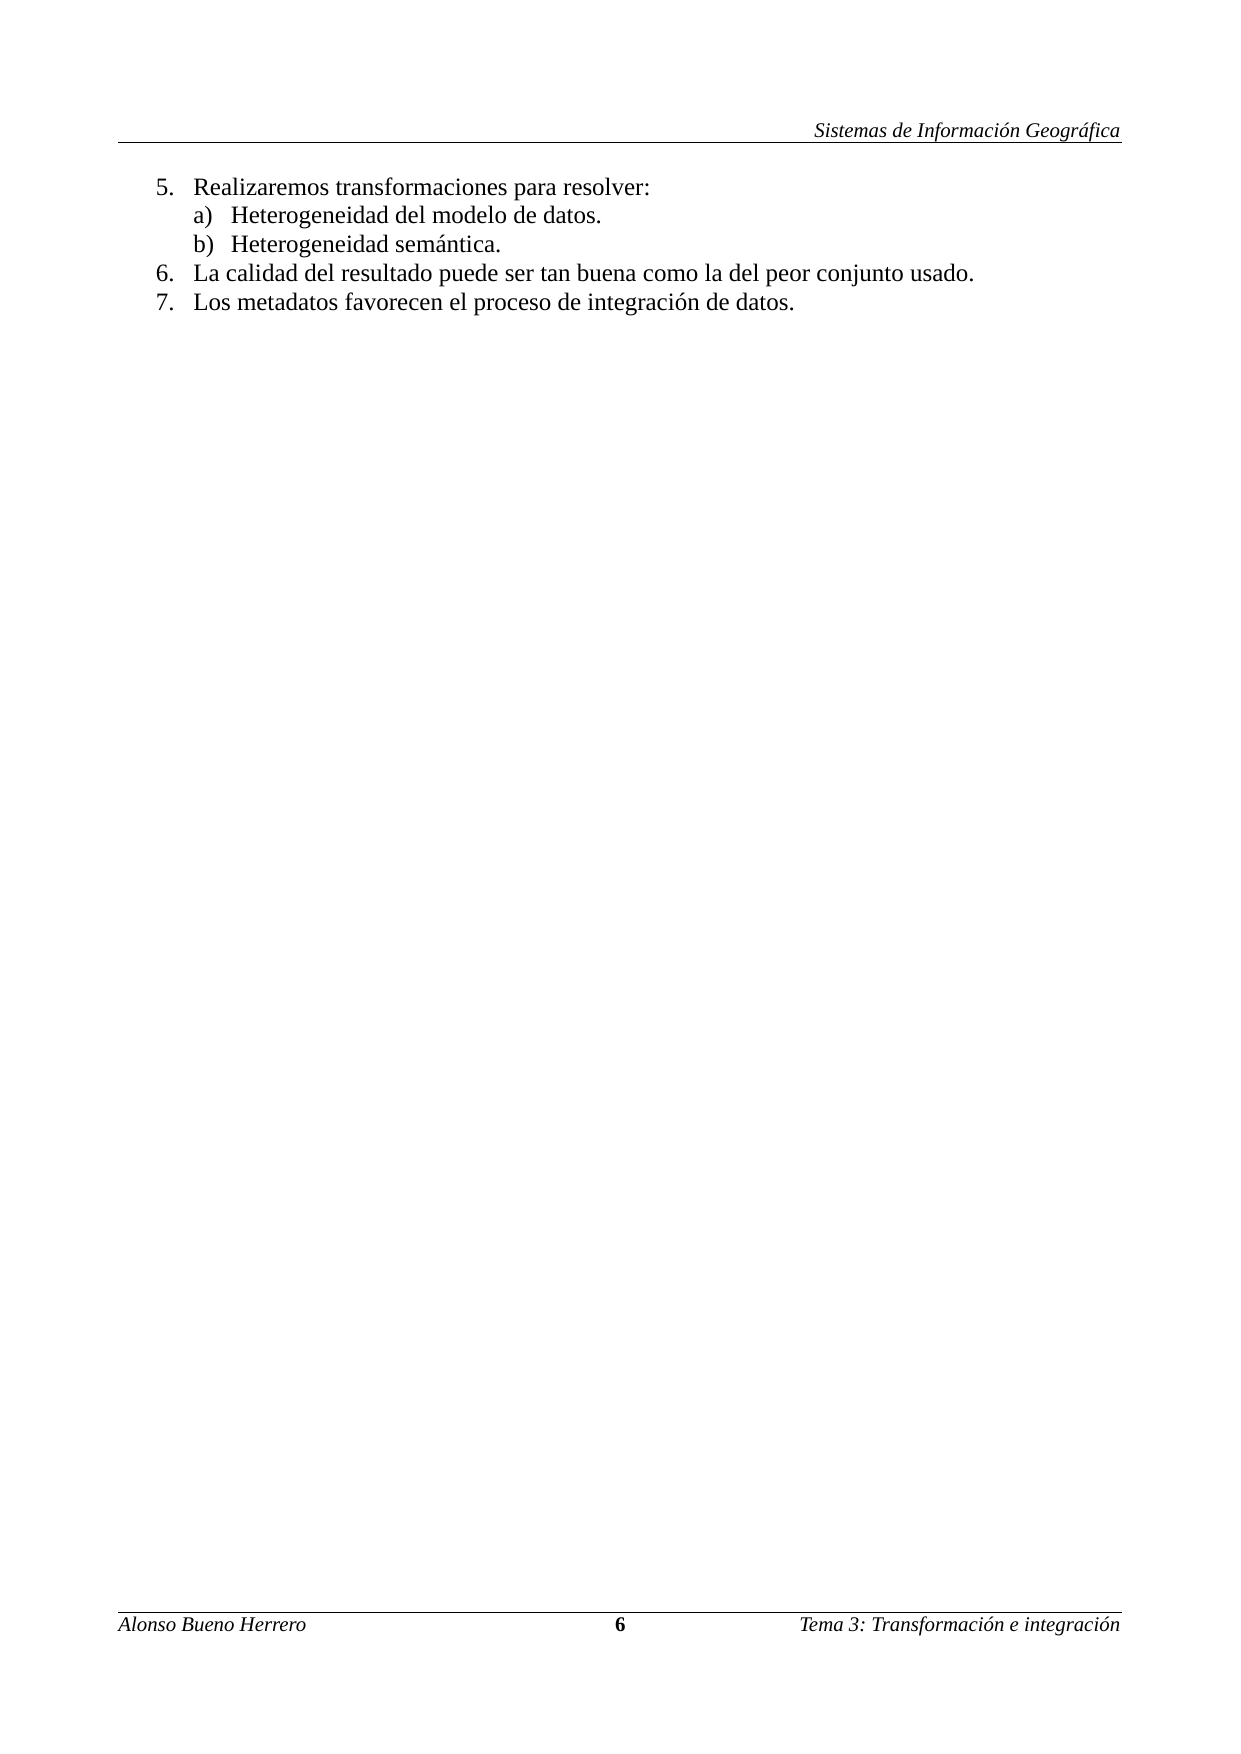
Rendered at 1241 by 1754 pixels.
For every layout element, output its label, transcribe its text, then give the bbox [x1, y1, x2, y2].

list Heterogeneidad semántica. [193, 229, 1122, 258]
list La calidad del resultado puede ser tan buena como la del peor conjunto usado. [156, 258, 1122, 287]
list Heterogeneidad del modelo de datos. [193, 201, 1122, 229]
list Los metadatos favorecen el proceso de integración de datos. [156, 287, 1122, 316]
list Realizaremos transformaciones para resolver: [156, 172, 1122, 201]
